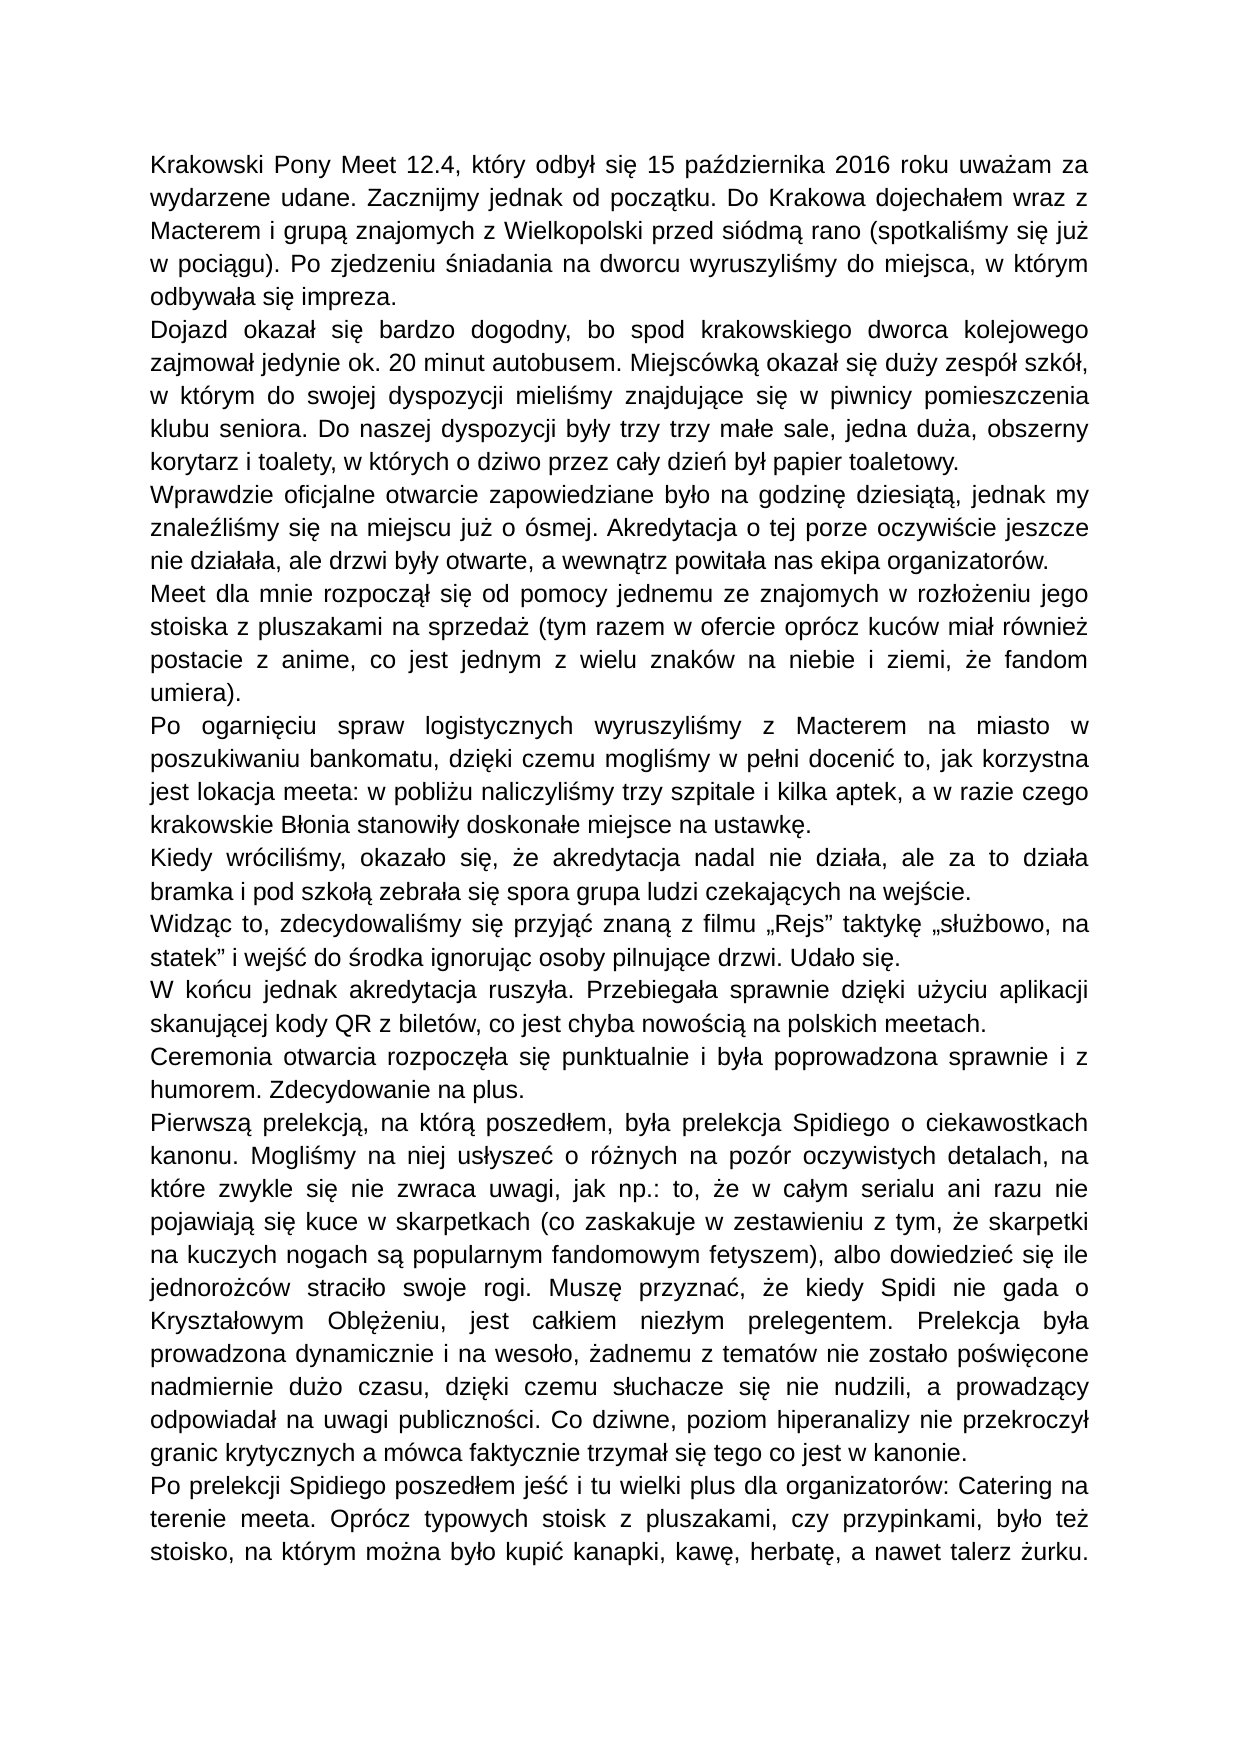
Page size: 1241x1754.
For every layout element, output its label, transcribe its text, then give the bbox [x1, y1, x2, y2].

text W końcu jednak akredytacja ruszyła. Przebiegała sprawnie dzięki użyciu aplikacji skanującej kody QR z biletów, co jest chyba nowością na polskich meetach. [150, 976, 1090, 1037]
text Widząc to, zdecydowaliśmy się przyjąć znaną z filmu „Rejs” taktykę „służbowo, na statek” i wejść do środka ignorując osoby pilnujące drzwi. Udało się. [150, 909, 1090, 971]
text Ceremonia otwarcia rozpoczęła się punktualnie i była poprowadzona sprawnie i z humorem. Zdecydowanie na plus. [150, 1042, 1090, 1103]
text Kiedy wróciliśmy, okazało się, że akredytacja nadal nie działa, ale za to działa bramka i pod szkołą zebrała się spora grupa ludzi czekających na wejście. [150, 843, 1090, 905]
text Dojazd okazał się bardzo dogodny, bo spod krakowskiego dworca kolejowego zajmował jedynie ok. 20 minut autobusem. Miejscówką okazał się duży zespół szkół, w którym do swojej dyspozycji mieliśmy znajdujące się w piwnicy pomieszczenia klubu seniora. Do naszej dyspozycji były trzy trzy małe sale, jedna duża, obszerny korytarz i toalety, w których o dziwo przez cały dzień był papier toaletowy. [150, 315, 1090, 476]
text Meet dla mnie rozpoczął się od pomocy jednemu ze znajomych w rozłożeniu jego stoiska z pluszakami na sprzedaż (tym razem w ofercie oprócz kuców miał również postacie z anime, co jest jednym z wielu znaków na niebie i ziemi, że fandom umiera). [150, 579, 1090, 707]
text Po prelekcji Spidiego poszedłem jeść i tu wielki plus dla organizatorów: Catering na terenie meeta. Oprócz typowych stoisk z pluszakami, czy przypinkami, było też stoisko, na którym można było kupić kanapki, kawę, herbatę, a nawet talerz żurku. [150, 1471, 1090, 1566]
text Pierwszą prelekcją, na którą poszedłem, była prelekcja Spidiego o ciekawostkach kanonu. Mogliśmy na niej usłyszeć o różnych na pozór oczywistych detalach, na które zwykle się nie zwraca uwagi, jak np.: to, że w całym serialu ani razu nie pojawiają się kuce w skarpetkach (co zaskakuje w zestawieniu z tym, że skarpetki na kuczych nogach są popularnym fandomowym fetyszem), albo dowiedzieć się ile jednorożców straciło swoje rogi. Muszę przyznać, że kiedy Spidi nie gada o Kryształowym Oblężeniu, jest całkiem niezłym prelegentem. Prelekcja była prowadzona dynamicznie i na wesoło, żadnemu z tematów nie zostało poświęcone nadmiernie dużo czasu, dzięki czemu słuchacze się nie nudzili, a prowadzący odpowiadał na uwagi publiczności. Co dziwne, poziom hiperanalizy nie przekroczył granic krytycznych a mówca faktycznie trzymał się tego co jest w kanonie. [150, 1108, 1090, 1467]
text Wprawdzie oficjalne otwarcie zapowiedziane było na godzinę dziesiątą, jednak my znaleźliśmy się na miejscu już o ósmej. Akredytacja o tej porze oczywiście jeszcze nie działała, ale drzwi były otwarte, a wewnątrz powitała nas ekipa organizatorów. [150, 480, 1090, 575]
text Po ogarnięciu spraw logistycznych wyruszyliśmy z Macterem na miasto w poszukiwaniu bankomatu, dzięki czemu mogliśmy w pełni docenić to, jak korzystna jest lokacja meeta: w pobliżu naliczyliśmy trzy szpitale i kilka aptek, a w razie czego krakowskie Błonia stanowiły doskonałe miejsce na ustawkę. [150, 711, 1090, 839]
text Krakowski Pony Meet 12.4, który odbył się 15 października 2016 roku uważam za wydarzene udane. Zacznijmy jednak od początku. Do Krakowa dojechałem wraz z Macterem i grupą znajomych z Wielkopolski przed siódmą rano (spotkaliśmy się już w pociągu). Po zjedzeniu śniadania na dworcu wyruszyliśmy do miejsca, w którym odbywała się impreza. [150, 150, 1090, 311]
